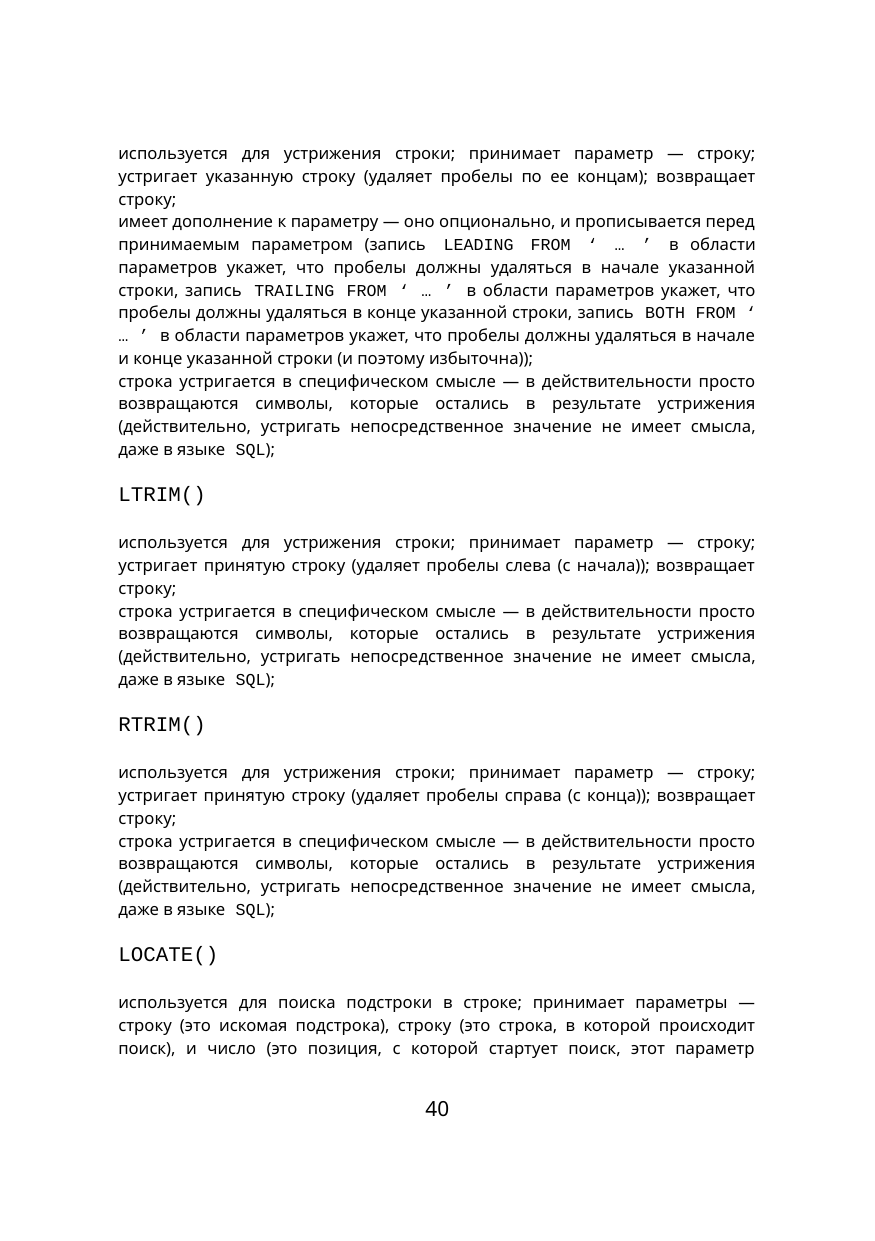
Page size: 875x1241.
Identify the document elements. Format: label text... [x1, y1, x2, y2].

text имеет дополнение к параметру — оно опционально, и прописывается перед принимаемым параметром (запись LEADING FROM ‘ … ’ в области параметров укажет, что пробелы должны удаляться в начале указанной строки, запись TRAILING FROM ‘ … ’ в области параметров укажет, что пробелы должны удаляться в конце указанной строки, запись BOTH FROM ‘ … ’ в области параметров укажет, что пробелы должны удаляться в начале и конце указанной строки (и поэтому избыточна)); [118, 210, 756, 369]
text используется для поиска подстроки в строке; принимает параметры — строку (это искомая подстрока), строку (это строка, в которой происходит поиск), и число (это позиция, с которой стартует поиск, этот параметр [118, 991, 756, 1059]
text RTRIM() [118, 714, 756, 737]
text LTRIM() [118, 484, 756, 507]
text используется для устрижения строки; принимает параметр — строку; устригает принятую строку (удаляет пробелы слева (с начала)); возвращает строку; [118, 531, 756, 599]
text LOCATE() [118, 944, 756, 967]
text строка устригается в специфическом смысле — в действительности просто возвращаются символы, которые остались в результате устрижения (действительно, устригать непосредственное значение не имеет смысла, даже в языке SQL); [118, 599, 756, 690]
text строка устригается в специфическом смысле — в действительности просто возвращаются символы, которые остались в результате устрижения (действительно, устригать непосредственное значение не имеет смысла, даже в языке SQL); [118, 369, 756, 460]
text строка устригается в специфическом смысле — в действительности просто возвращаются символы, которые остались в результате устрижения (действительно, устригать непосредственное значение не имеет смысла, даже в языке SQL); [118, 829, 756, 920]
text используется для устрижения строки; принимает параметр — строку; устригает принятую строку (удаляет пробелы справа (с конца)); возвращает строку; [118, 761, 756, 829]
text используется для устрижения строки; принимает параметр — строку; устригает указанную строку (удаляет пробелы по ее концам); возвращает строку; [118, 142, 756, 210]
